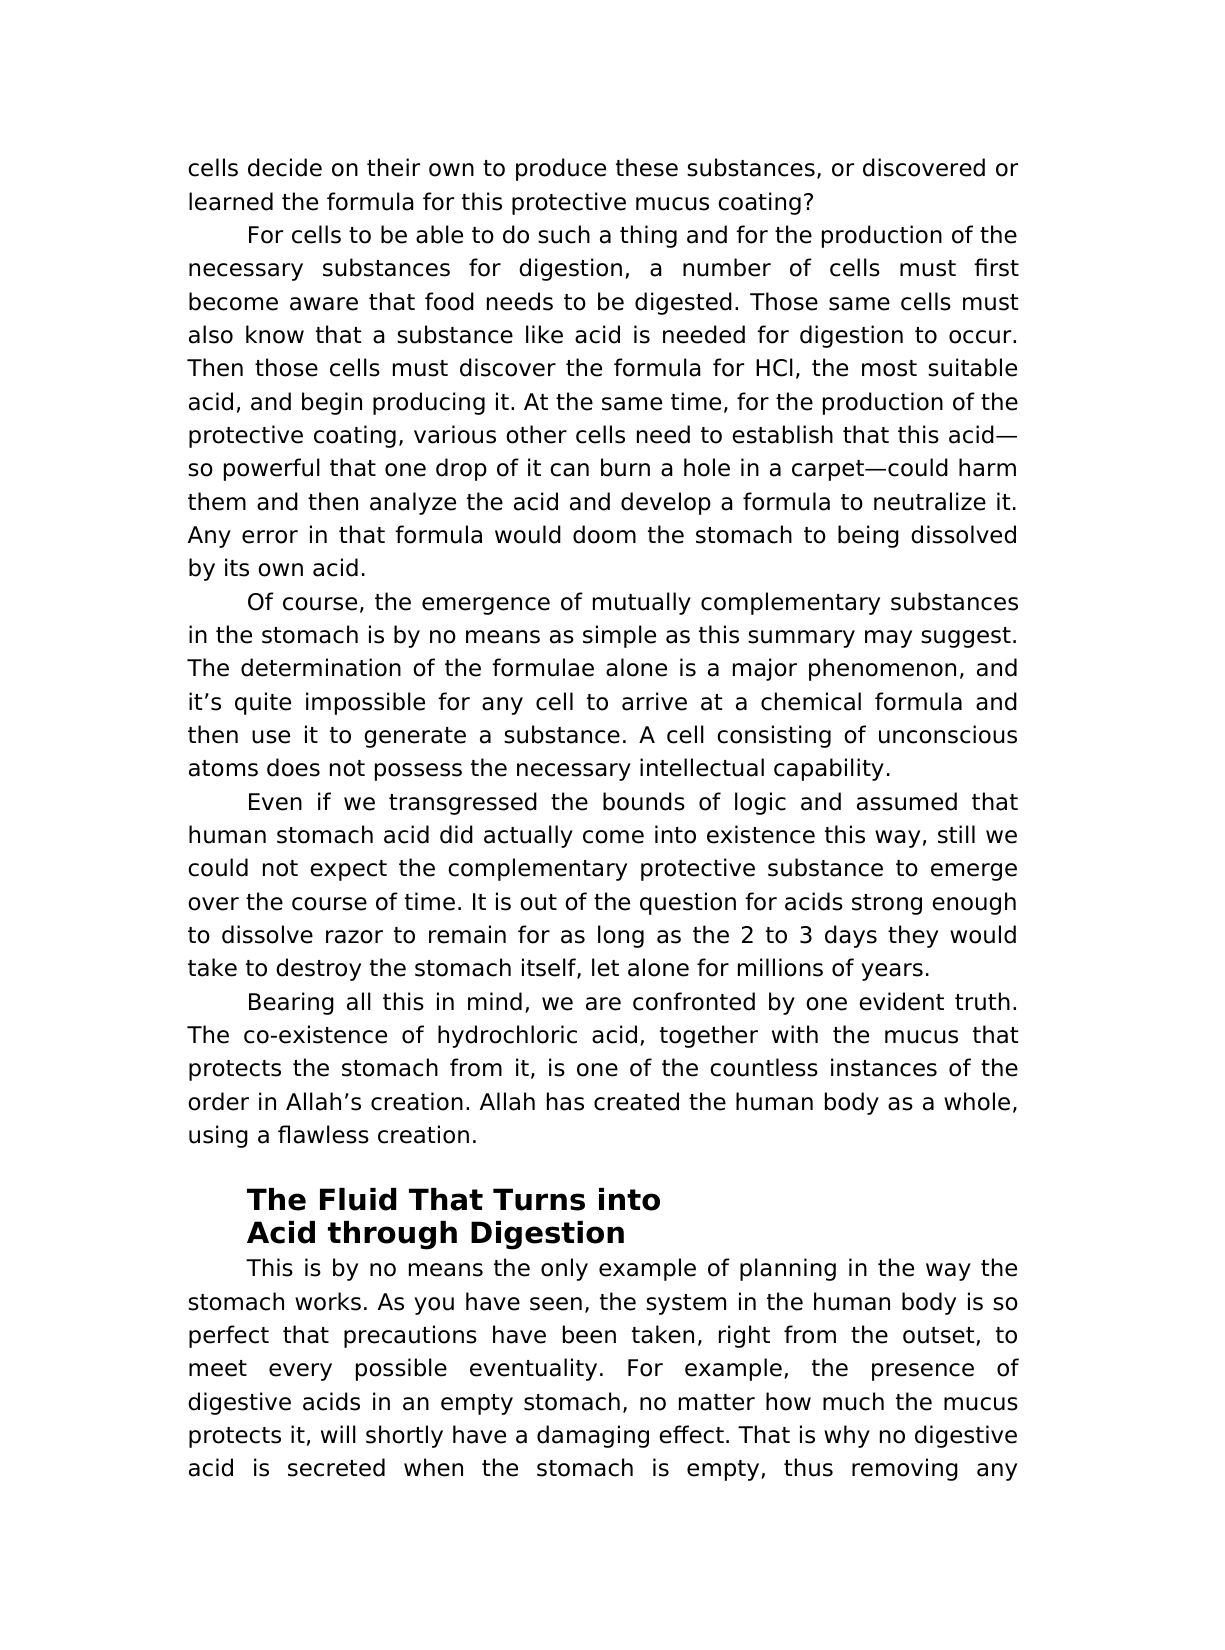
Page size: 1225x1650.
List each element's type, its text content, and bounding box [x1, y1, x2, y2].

text This is by no means the only example of planning in the way the stomach works. As you have seen, the system in the human body is so perfect that precautions have been taken, right from the outset, to meet every possible eventuality. For example, the presence of digestive acids in an empty stomach, no matter how much the mucus protects it, will shortly have a damaging effect. That is why no digestive acid is secreted when the stomach is empty, thus removing any [187, 1250, 1020, 1483]
text cells decide on their own to produce these substances, or discovered or learned the formula for this protective mucus coating? [187, 150, 1020, 217]
text Of course, the emergence of mutually complementary substances in the stomach is by no means as simple as this summary may suggest. The determination of the formulae alone is a major phenomenon, and it’s quite impossible for any cell to arrive at a chemical formula and then use it to generate a substance. A cell consisting of unconscious atoms does not possess the necessary intellectual capability. [187, 583, 1020, 783]
text Bearing all this in mind, we are confronted by one evident truth. The co-existence of hydrochloric acid, together with the mucus that protects the stomach from it, is one of the countless instances of the order in Allah’s creation. Allah has created the human body as a whole, using a flawless creation. [187, 983, 1020, 1150]
text Even if we transgressed the bounds of logic and assumed that human stomach acid did actually come into existence this way, still we could not expect the complementary protective substance to emerge over the course of time. It is out of the question for acids strong enough to dissolve razor to remain for as long as the 2 to 3 days they would take to destroy the stomach itself, let alone for millions of years. [187, 783, 1020, 983]
text Acid through Digestion [187, 1217, 1020, 1250]
text The Fluid That Turns into [187, 1183, 1020, 1217]
text For cells to be able to do such a thing and for the production of the necessary substances for digestion, a number of cells must first become aware that food needs to be digested. Those same cells must also know that a substance like acid is needed for digestion to occur. Then those cells must discover the formula for HCl, the most suitable acid, and begin producing it. At the same time, for the production of the protective coating, various other cells need to establish that this acid—so powerful that one drop of it can burn a hole in a carpet—could harm them and then analyze the acid and develop a formula to neutralize it. Any error in that formula would doom the stomach to being dissolved by its own acid. [187, 217, 1020, 583]
